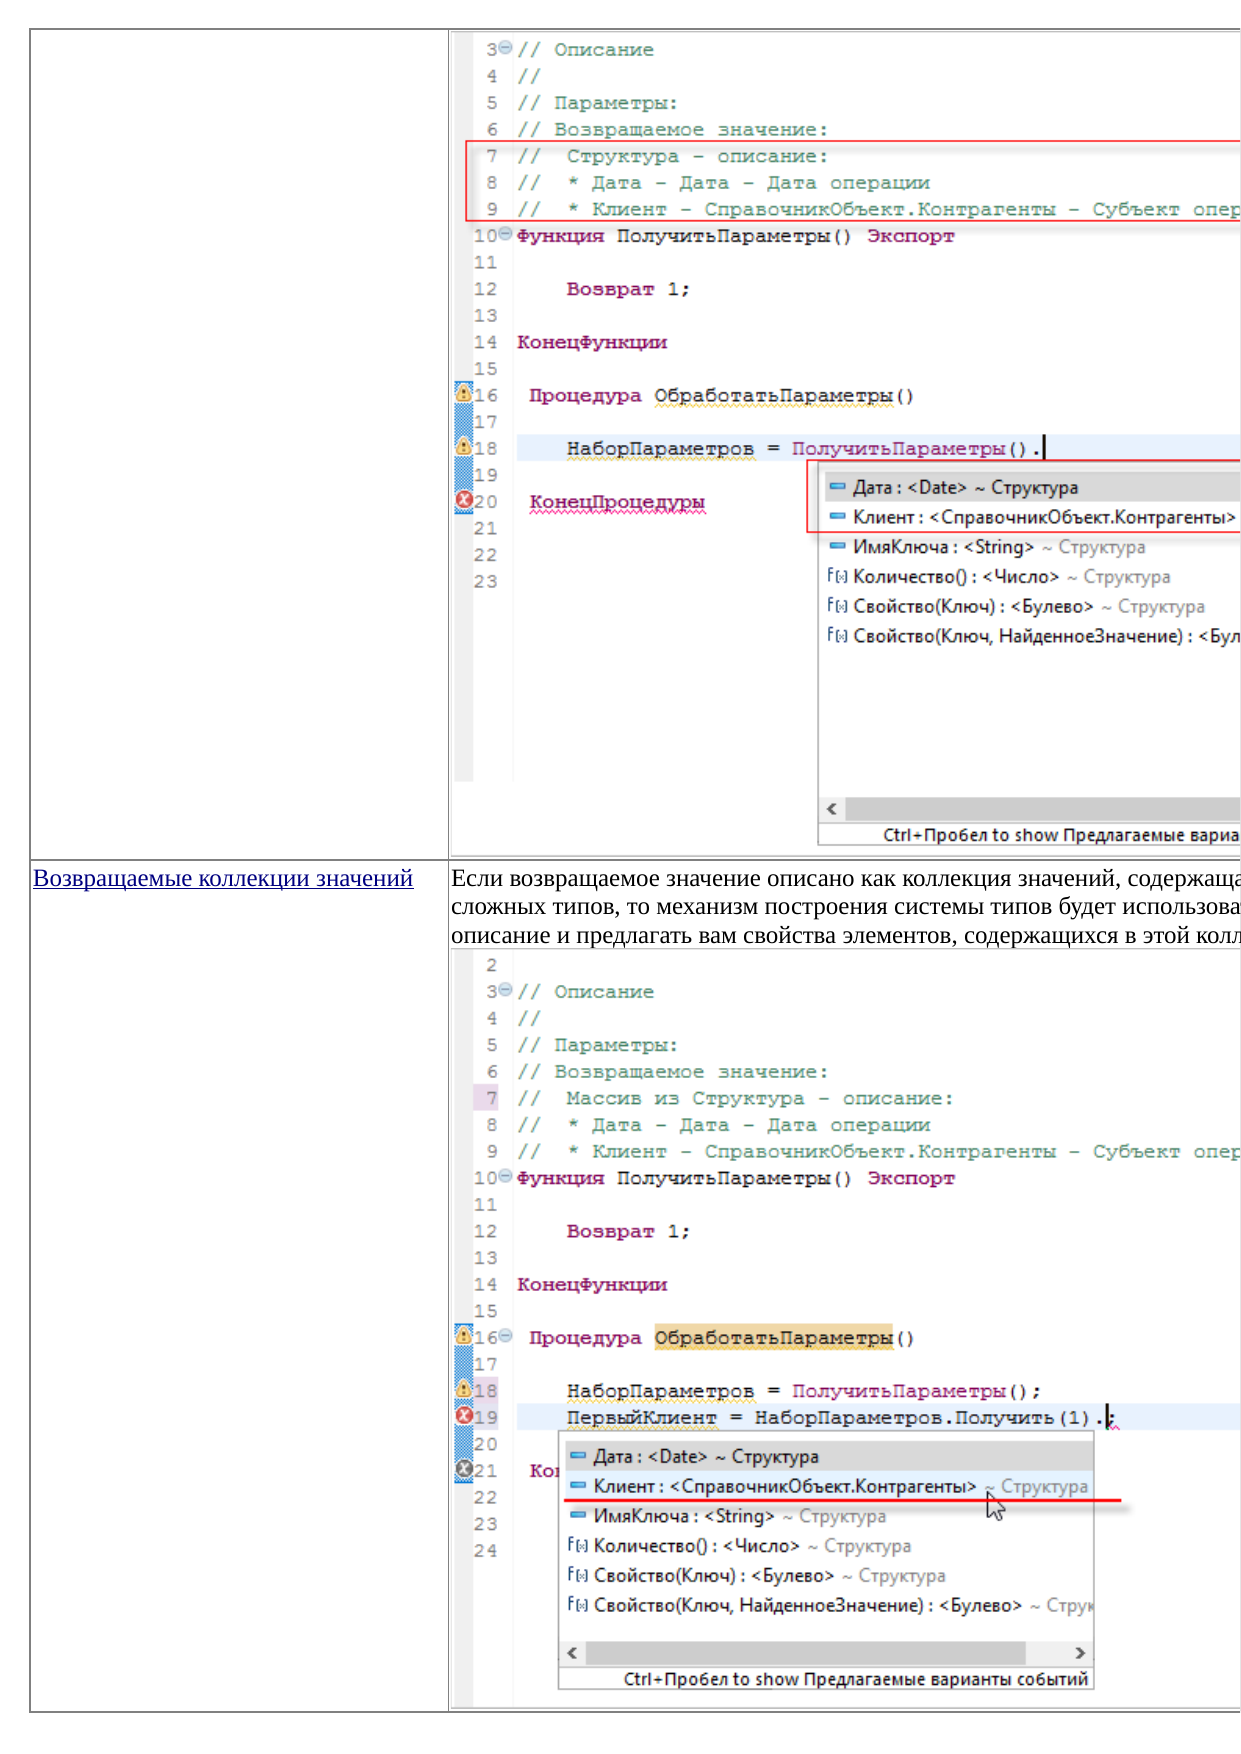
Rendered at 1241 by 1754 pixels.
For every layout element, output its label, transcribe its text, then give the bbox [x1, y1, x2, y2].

picture [450, 31, 1241, 857]
table_cell [31, 30, 448, 859]
picture [450, 948, 1241, 1709]
table_cell Возвращаемые коллекции значений [31, 861, 448, 1711]
table_cell Если возвращаемое значение описано как коллекция значений, содержащая значения сложных типов, то механизм построения системы типов будет использовать это описание и предлагать вам свойства элементов, содержащихся в этой коллекции. [449, 861, 1240, 1711]
